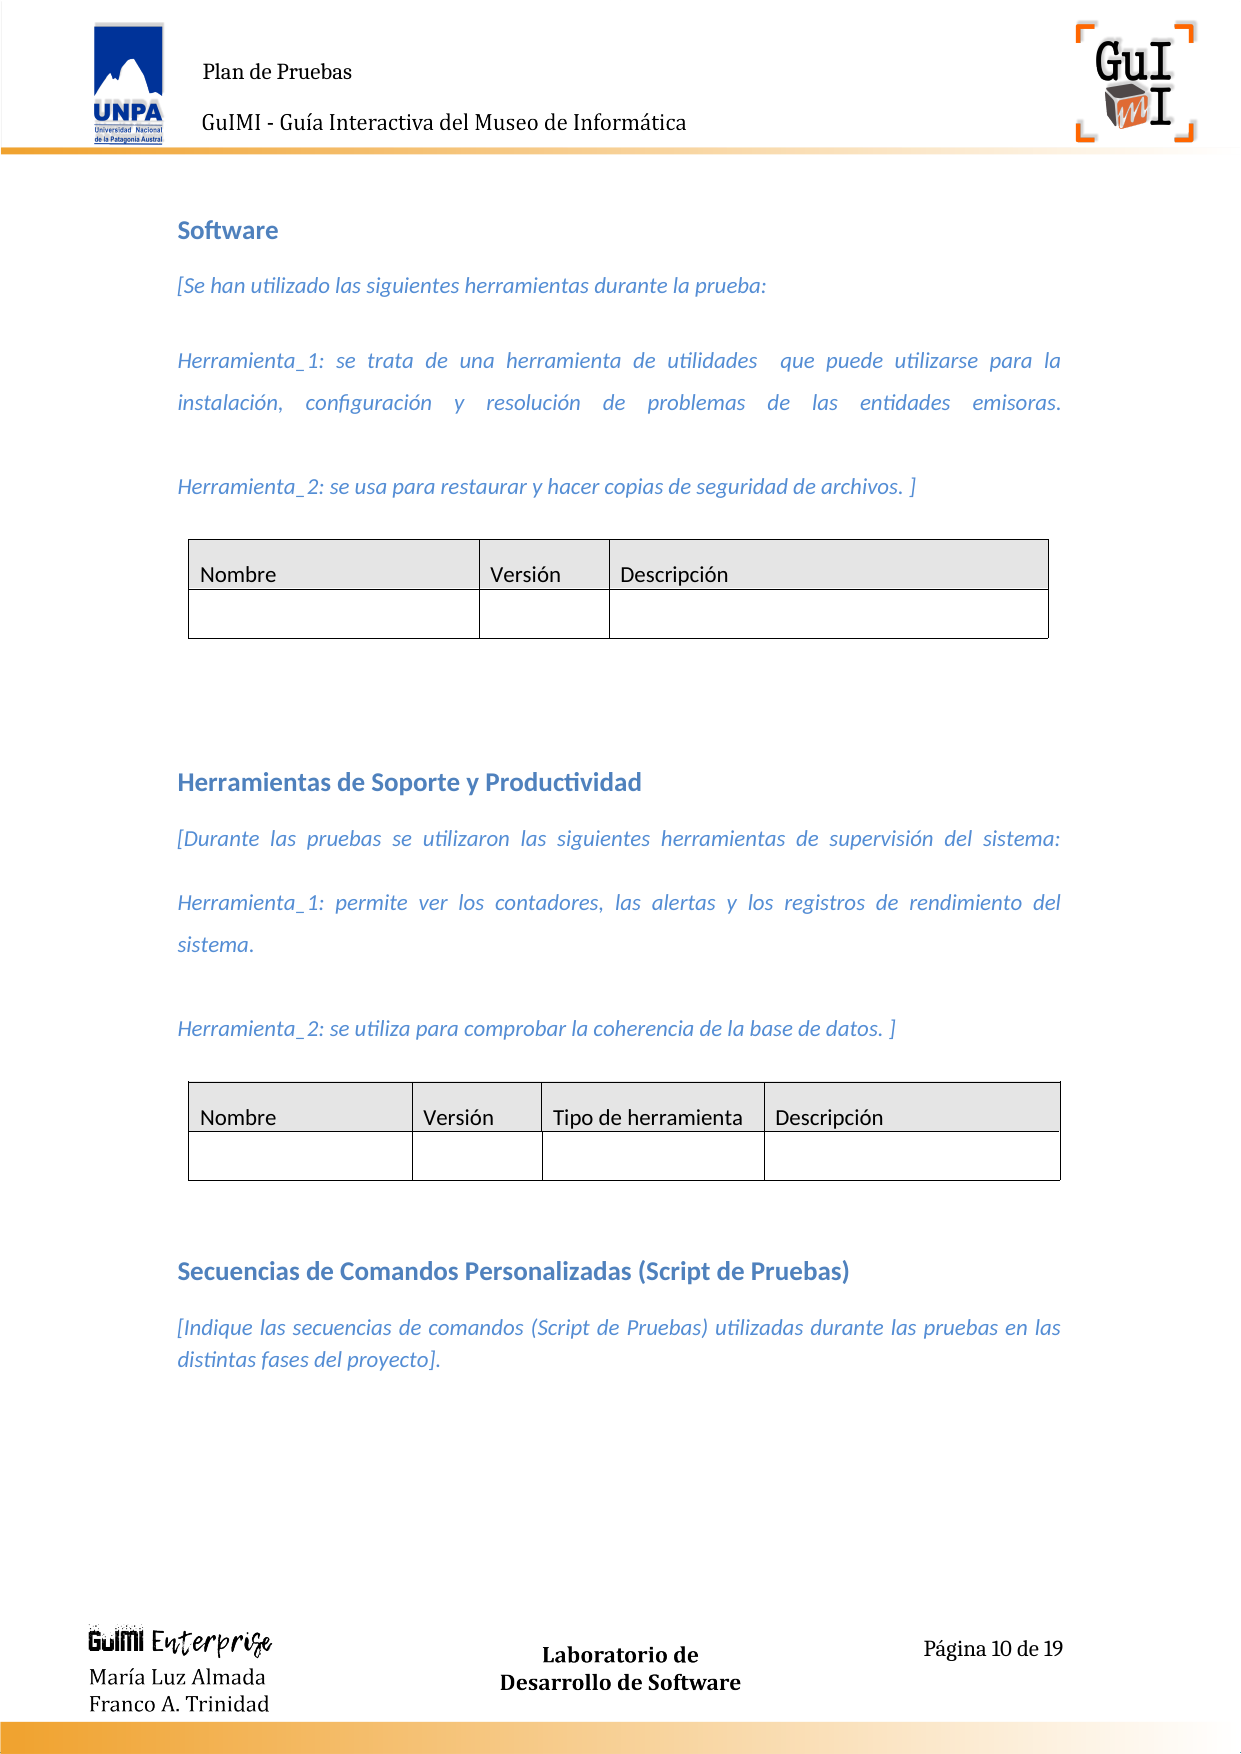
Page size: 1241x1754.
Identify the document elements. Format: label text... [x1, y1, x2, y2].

text Herramienta_1: permite ver los contadores, las alertas y los registros de rendimiento del sistema. [177, 888, 1063, 1000]
text Herramienta_2: se utiliza para comprobar la coherencia de la base de datos. ] [177, 1014, 1063, 1042]
text Software [177, 213, 1063, 246]
table_header Versión [480, 540, 609, 588]
table_header Nombre [189, 1083, 412, 1131]
table_header Nombre [189, 540, 479, 588]
text [Se han utilizado las siguientes herramientas durante la prueba: [177, 272, 1063, 300]
picture [0, 0, 1241, 155]
table_header Tipo de herramienta [542, 1083, 764, 1131]
text Herramienta_1: se trata de una herramienta de utilidades que puede utilizarse para la instalación, configuración y resolución de problemas de las entidades emisoras. [177, 304, 1063, 458]
text [Indique las secuencias de comandos (Script de Pruebas) utilizadas durante las pruebas en las distintas fases del proyecto]. [177, 1313, 1063, 1373]
picture [0, 1613, 1241, 1754]
table_header Descripción [765, 1083, 1060, 1131]
table_cell [189, 1132, 412, 1180]
table_header Versión [413, 1083, 541, 1131]
table_cell [543, 1132, 764, 1180]
table_cell [480, 590, 609, 638]
text Herramienta_2: se usa para restaurar y hacer copias de seguridad de archivos. ] [177, 472, 1063, 500]
table_cell [413, 1132, 542, 1180]
text [Durante las pruebas se utilizaron las siguientes herramientas de supervisión del sistema: [177, 824, 1063, 884]
table_cell [189, 590, 479, 638]
table_cell [765, 1131, 1060, 1180]
text Herramientas de Soporte y Productividad [177, 765, 1063, 798]
text Secuencias de Comandos Personalizadas (Script de Pruebas) [177, 1254, 1063, 1287]
table_cell [610, 590, 1048, 638]
table_header Descripción [610, 540, 1048, 588]
